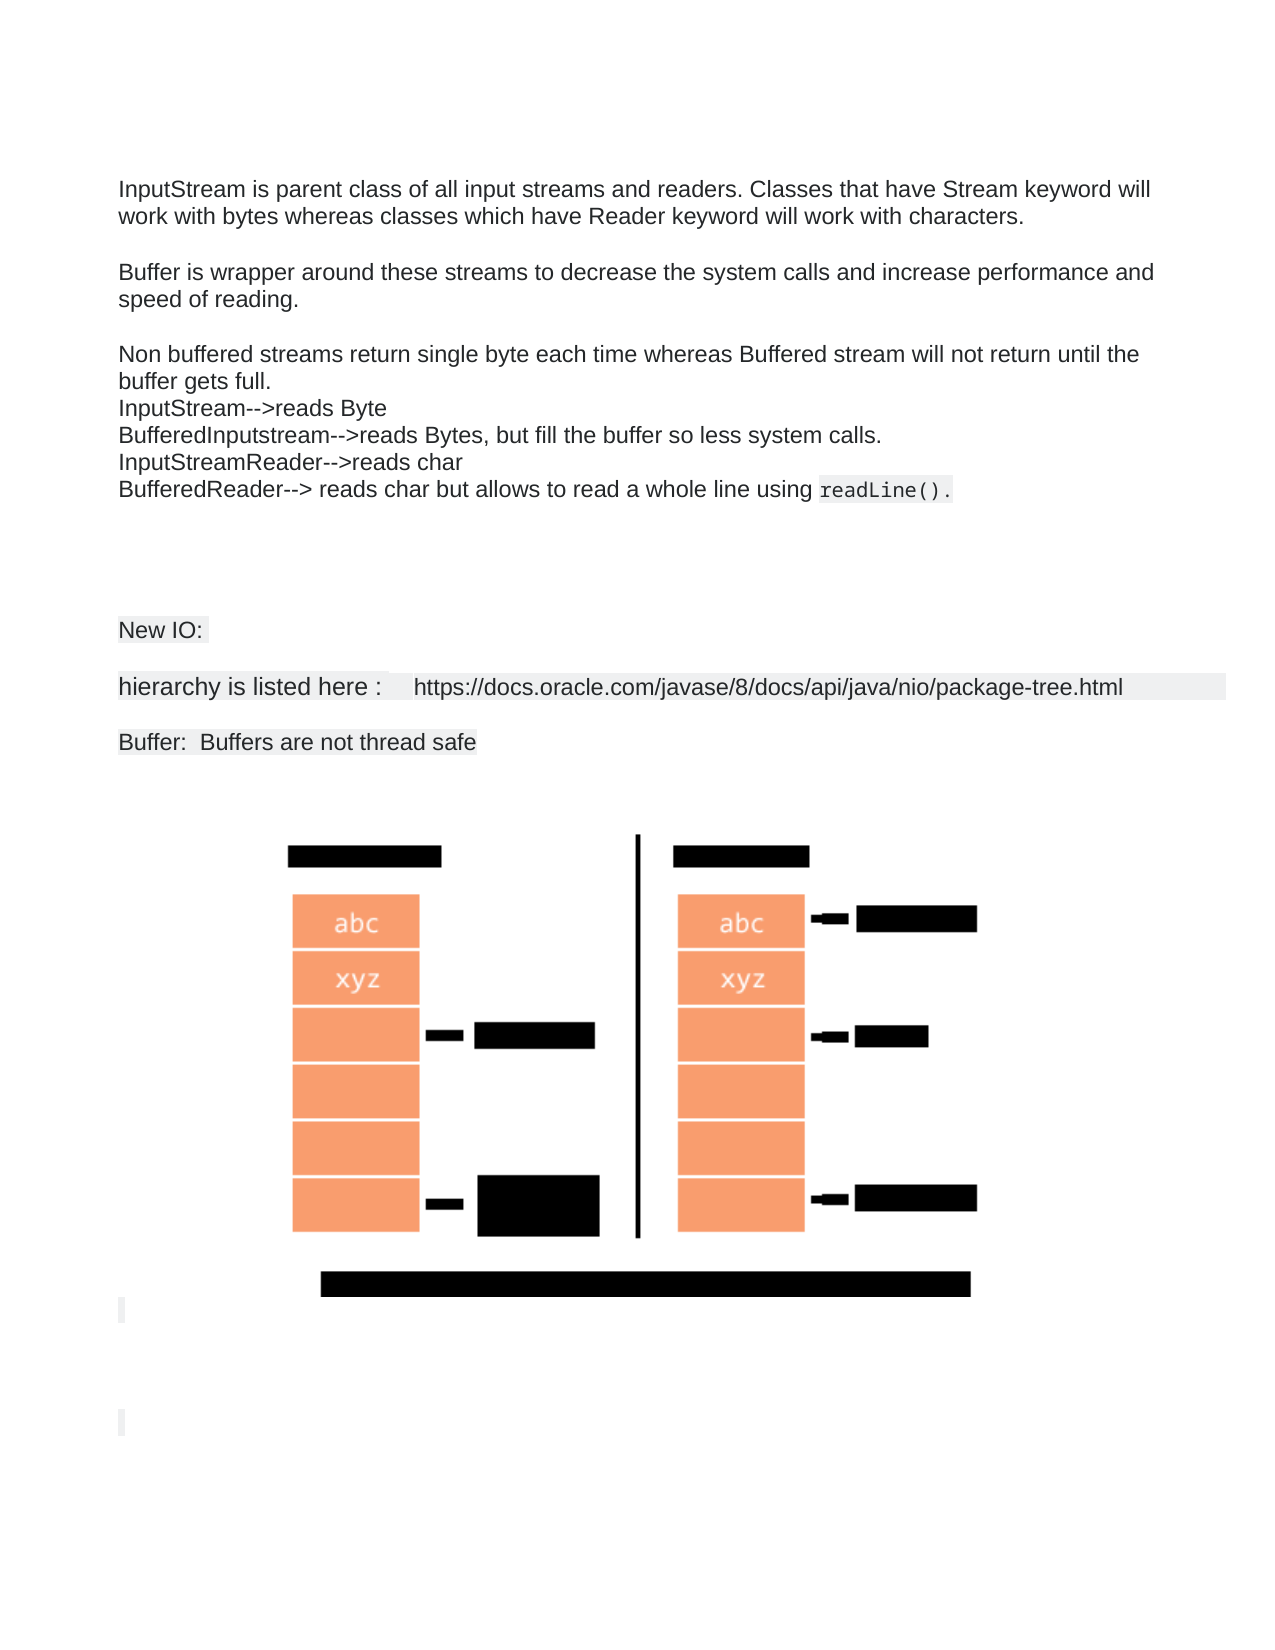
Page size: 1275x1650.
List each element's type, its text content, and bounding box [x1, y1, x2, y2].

text BufferedReader--> reads char but allows to read a whole line using readLine(). [118, 475, 1157, 503]
text Buffer: Buffers are not thread safe [118, 728, 1157, 755]
text InputStreamReader-->reads char [118, 448, 1157, 475]
text BufferedInputstream-->reads Bytes, but fill the buffer so less system calls. [118, 421, 1157, 448]
text InputStream is parent class of all input streams and readers. Classes that have Stream keyword will work with bytes whereas classes which have Reader keyword will work with characters. Buffer is wrapper around these streams to decrease the system calls and increase performance and speed of reading. Non buffered streams return single byte each time whereas Buffered stream will not return until the buffer gets full. [118, 176, 1157, 394]
text InputStream-->reads Byte [118, 394, 1157, 421]
text New IO: [118, 616, 1157, 643]
text hierarchy is listed here : https://docs.oracle.com/javase/8/docs/api/java/nio/package-tree.html [118, 671, 1157, 700]
